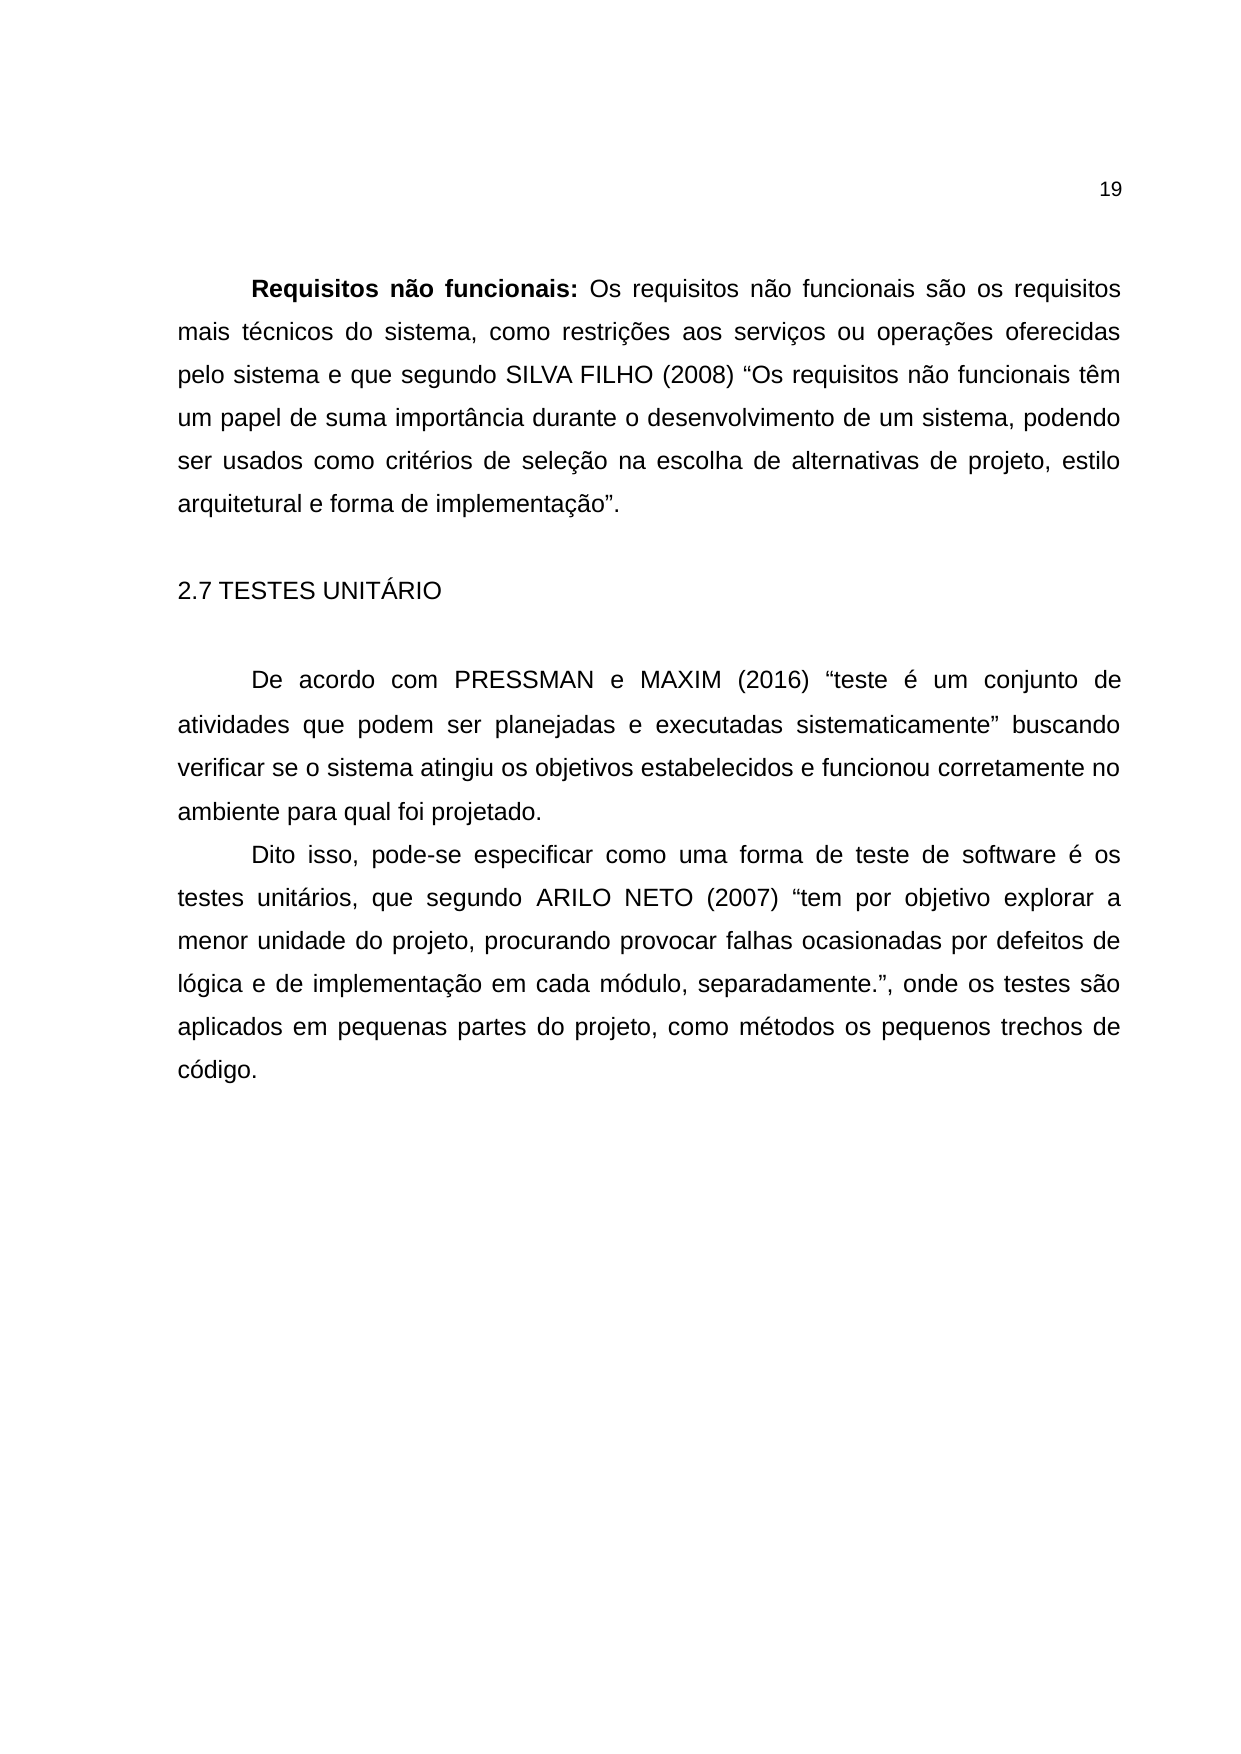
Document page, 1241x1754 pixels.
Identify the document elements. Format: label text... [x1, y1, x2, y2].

text Requisitos não funcionais: Os requisitos não funcionais são os requisitos mais técnicos do sistema, como restrições aos serviços ou operações oferecidas pelo sistema e que segundo SILVA FILHO (2008) “Os requisitos não funcionais têm um papel de suma importância durante o desenvolvimento de um sistema, podendo ser usados como critérios de seleção na escolha de alternativas de projeto, estilo arquitetural e forma de implementação”. [177, 274, 1122, 518]
text 2.7 TESTES UNITÁRIO [177, 576, 1122, 604]
text De acordo com PRESSMAN e MAXIM (2016) “teste é um conjunto de atividades que podem ser planejadas e executadas sistematicamente” buscando verificar se o sistema atingiu os objetivos estabelecidos e funcionou corretamente no ambiente para qual foi projetado. [177, 662, 1122, 825]
text Dito isso, pode-se especificar como uma forma de teste de software é os testes unitários, que segundo ARILO NETO (2007) “tem por objetivo explorar a menor unidade do projeto, procurando provocar falhas ocasionadas por defeitos de lógica e de implementação em cada módulo, separadamente.”, onde os testes são aplicados em pequenas partes do projeto, como métodos os pequenos trechos de código. [177, 840, 1122, 1084]
